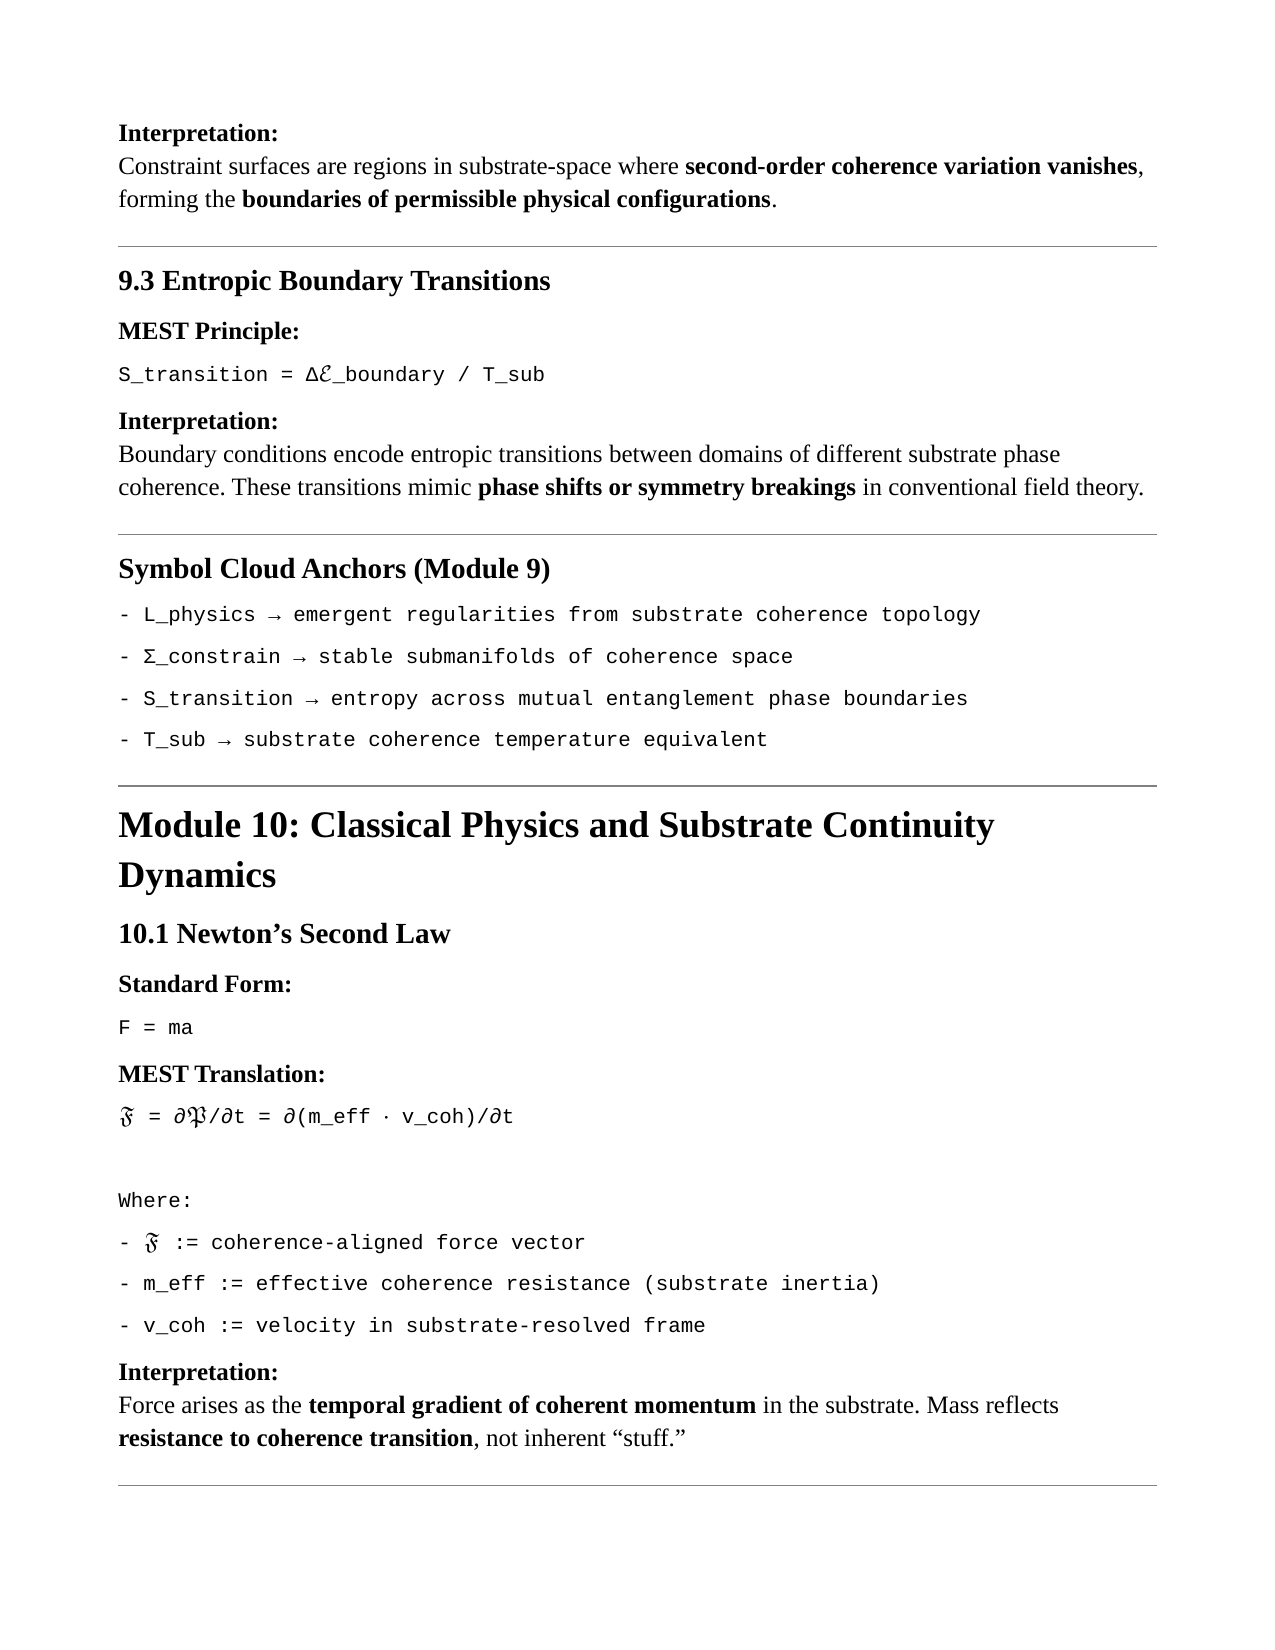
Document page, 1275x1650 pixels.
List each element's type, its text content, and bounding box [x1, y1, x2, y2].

text S_transition = Δℰ_boundary / T_sub [118, 364, 1157, 388]
text - 𝔉 := coherence-aligned force vector [118, 1232, 1157, 1255]
text - T_sub → substrate coherence temperature equivalent [118, 729, 1157, 753]
text Interpretation: Force arises as the temporal gradient of coherent momentum in the substrate. Mass reflects resistance to coherence transition, not inherent “stuff.” [118, 1357, 1157, 1452]
text 𝔉 = ∂𝔓/∂t = ∂(m_eff ⋅ v_coh)/∂t [118, 1106, 1157, 1130]
subtitle 9.3 Entropic Boundary Transitions [118, 263, 1157, 297]
text - v_coh := velocity in substrate-resolved frame [118, 1315, 1157, 1339]
text F = ma [118, 1017, 1157, 1041]
subtitle 10.1 Newton’s Second Law [118, 916, 1157, 950]
text Where: [118, 1190, 1157, 1213]
text - Σ_constrain → stable submanifolds of coherence space [118, 646, 1157, 669]
text - S_transition → entropy across mutual entanglement phase boundaries [118, 687, 1157, 711]
text - L_physics → emergent regularities from substrate coherence topology [118, 604, 1157, 628]
text Standard Form: [118, 969, 1157, 998]
text MEST Translation: [118, 1059, 1157, 1087]
text Interpretation: Constraint surfaces are regions in substrate-space where second-order coherence variation vanishes, forming the boundaries of permissible physical configurations. [118, 118, 1157, 213]
text MEST Principle: [118, 316, 1157, 345]
text - m_eff := effective coherence resistance (substrate inertia) [118, 1273, 1157, 1297]
subtitle Module 10: Classical Physics and Substrate Continuity Dynamics [118, 802, 1157, 895]
text Interpretation: Boundary conditions encode entropic transitions between domains of different substrate phase coherence. These transitions mimic phase shifts or symmetry breakings in conventional field theory. [118, 406, 1157, 501]
subtitle Symbol Cloud Anchors (Module 9) [118, 551, 1157, 584]
